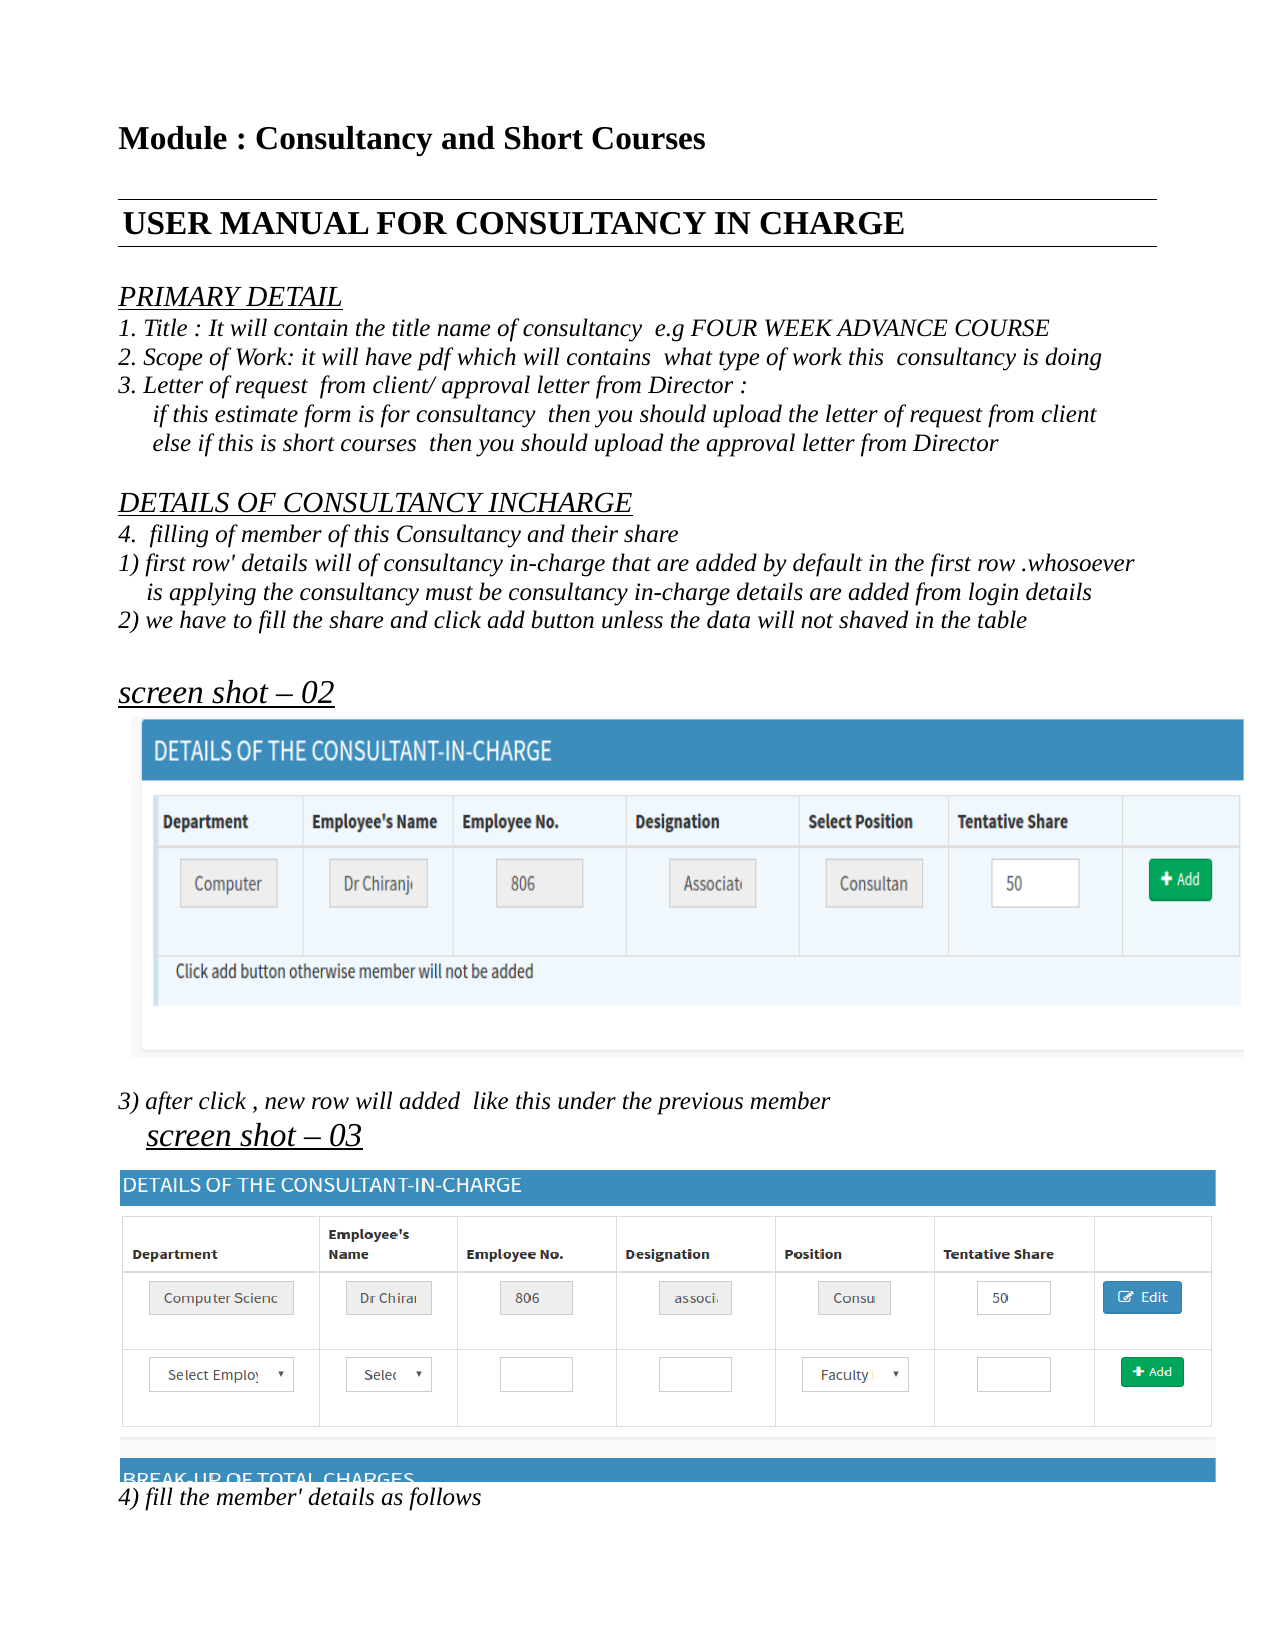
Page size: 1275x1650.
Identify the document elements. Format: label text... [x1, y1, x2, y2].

text USER MANUAL FOR CONSULTANCY IN CHARGE [118, 200, 1157, 246]
text screen shot – 03 [118, 1115, 1157, 1153]
text 3. Letter of request from client/ approval letter from Director : [118, 371, 1157, 399]
text 4. filling of member of this Consultancy and their share [118, 519, 1157, 548]
text 2. Scope of Work: it will have pdf which will contains what type of work this consultancy is doing [118, 342, 1157, 371]
text 1) first row' details will of consultancy in-charge that are added by default in the first row .whosoever is applying the consultancy must be consultancy in-charge details are added from login details [118, 548, 1157, 605]
text 1. Title : It will contain the title name of consultancy e.g FOUR WEEK ADVANCE COURSE [118, 313, 1157, 342]
text 3) after click , new row will added like this under the previous member [118, 1086, 1157, 1115]
text if this estimate form is for consultancy then you should upload the letter of request from client [118, 399, 1157, 428]
text 4) fill the member' details as follows [118, 1153, 1157, 1510]
text DETAILS OF CONSULTANCY INCHARGE [118, 486, 1157, 519]
picture [131, 716, 1244, 1058]
text Module : Consultancy and Short Courses [118, 118, 1157, 156]
text PRIMARY DETAIL [118, 279, 1157, 313]
text 2) we have to fill the share and click add button unless the data will not shaved in the table [118, 605, 1157, 634]
text screen shot – 02 [118, 672, 1157, 711]
text else if this is short courses then you should upload the approval letter from Director [118, 428, 1157, 457]
picture [120, 1170, 1216, 1482]
